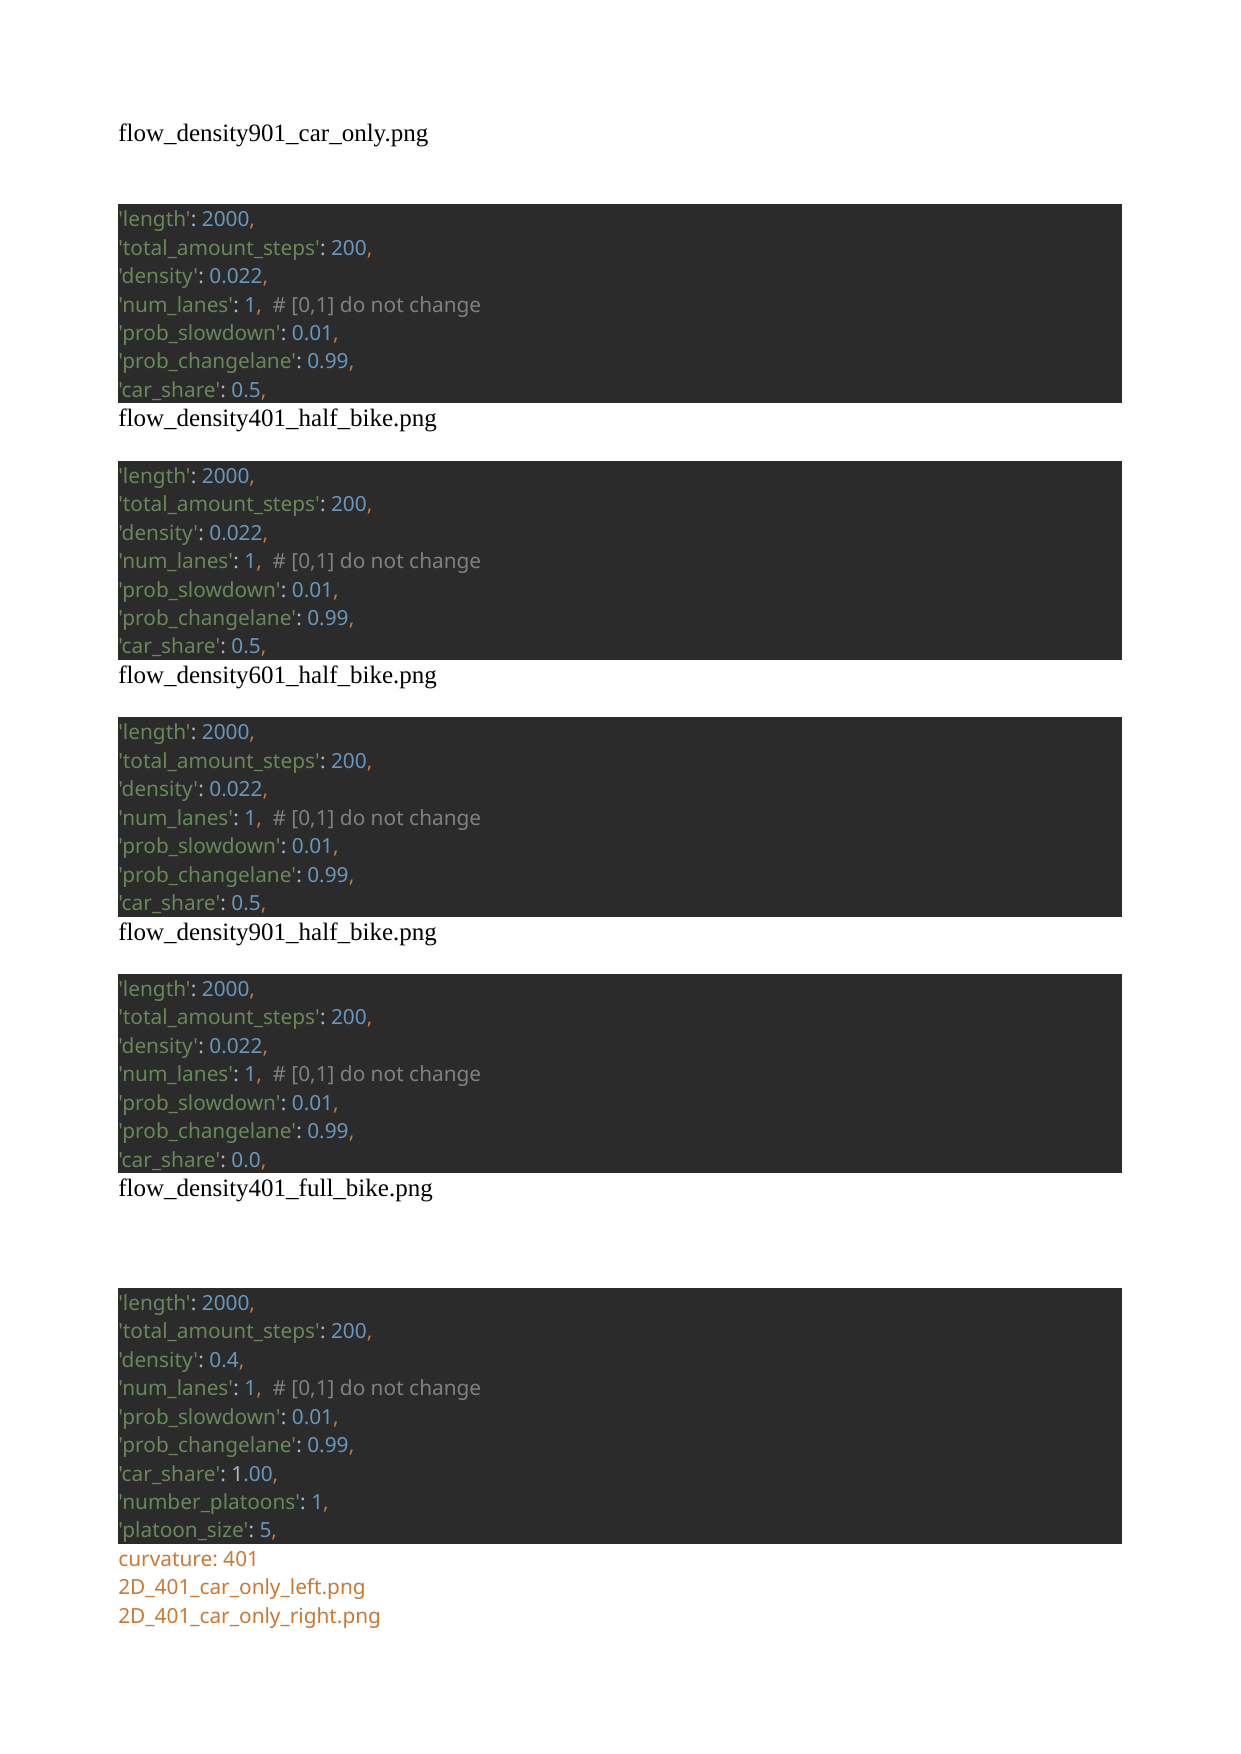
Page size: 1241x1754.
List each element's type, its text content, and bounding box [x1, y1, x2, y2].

text flow_density601_half_bike.png [118, 660, 1122, 689]
text flow_density901_half_bike.png [118, 917, 1122, 945]
text 'length': 2000, 'total_amount_steps': 200, 'density': 0.022, 'num_lanes': 1, # [0,1] do not change 'prob_slowdown': 0.01, 'prob_changelane': 0.99, 'car_share': 0.5, [118, 717, 1122, 917]
text 2D_401_car_only_left.png [118, 1572, 1122, 1601]
text flow_density401_half_bike.png [118, 403, 1122, 432]
text 'length': 2000, 'total_amount_steps': 200, 'density': 0.022, 'num_lanes': 1, # [0,1] do not change 'prob_slowdown': 0.01, 'prob_changelane': 0.99, 'car_share': 0.0, [118, 974, 1122, 1173]
text flow_density401_full_bike.png [118, 1173, 1122, 1202]
text 2D_401_car_only_right.png [118, 1601, 1122, 1629]
text 'length': 2000, 'total_amount_steps': 200, 'density': 0.022, 'num_lanes': 1, # [0,1] do not change 'prob_slowdown': 0.01, 'prob_changelane': 0.99, 'car_share': 0.5, [118, 204, 1122, 403]
text 'length': 2000, 'total_amount_steps': 200, 'density': 0.022, 'num_lanes': 1, # [0,1] do not change 'prob_slowdown': 0.01, 'prob_changelane': 0.99, 'car_share': 0.5, [118, 461, 1122, 660]
text 'length': 2000, 'total_amount_steps': 200, 'density': 0.4, 'num_lanes': 1, # [0,1] do not change 'prob_slowdown': 0.01, 'prob_changelane': 0.99, 'car_share': 1.00, 'number_platoons': 1, 'platoon_size': 5, [118, 1288, 1122, 1544]
text flow_density901_car_only.png [118, 118, 1122, 147]
text curvature: 401 [118, 1544, 1122, 1572]
